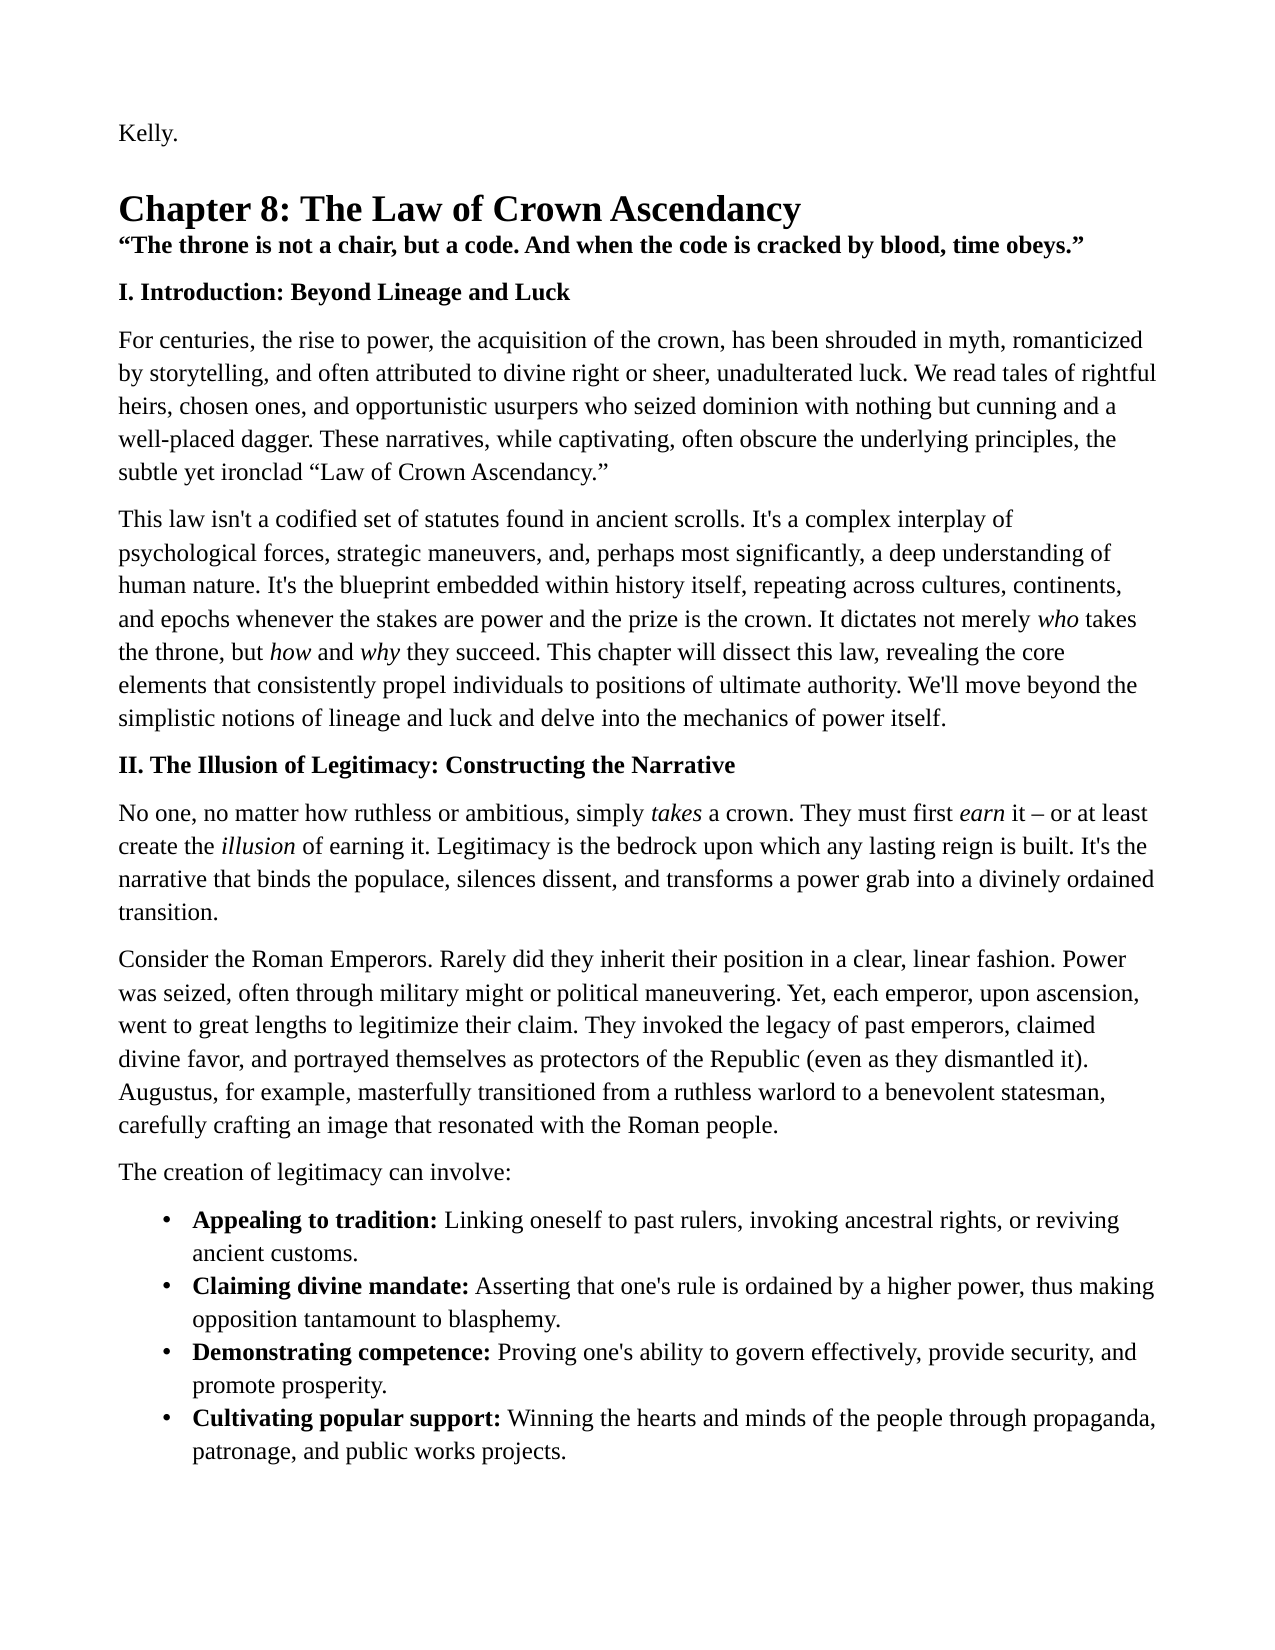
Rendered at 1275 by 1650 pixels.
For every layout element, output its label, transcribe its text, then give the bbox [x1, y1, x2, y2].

text The creation of legitimacy can involve: [118, 1157, 1157, 1186]
list Cultivating popular support: Winning the hearts and minds of the people through propaganda, patronage, and public works projects. [162, 1403, 1157, 1465]
list Appealing to tradition: Linking oneself to past rulers, invoking ancestral rights, or reviving ancient customs. [162, 1205, 1157, 1267]
text This law isn't a codified set of statutes found in ancient scrolls. It's a complex interplay of psychological forces, strategic maneuvers, and, perhaps most significantly, a deep understanding of human nature. It's the blueprint embedded within history itself, repeating across cultures, continents, and epochs whenever the stakes are power and the prize is the crown. It dictates not merely who takes the throne, but how and why they succeed. This chapter will dissect this law, revealing the core elements that consistently propel individuals to positions of ultimate authority. We'll move beyond the simplistic notions of lineage and luck and delve into the mechanics of power itself. [118, 504, 1157, 731]
text II. The Illusion of Legitimacy: Constructing the Narrative [118, 750, 1157, 779]
text Consider the Roman Emperors. Rarely did they inherit their position in a clear, linear fashion. Power was seized, often through military might or political maneuvering. Yet, each emperor, upon ascension, went to great lengths to legitimize their claim. They invoked the legacy of past emperors, claimed divine favor, and portrayed themselves as protectors of the Republic (even as they dismantled it). Augustus, for example, masterfully transitioned from a ruthless warlord to a benevolent statesman, carefully crafting an image that resonated with the Roman people. [118, 944, 1157, 1138]
text For centuries, the rise to power, the acquisition of the crown, has been shrouded in myth, romanticized by storytelling, and often attributed to divine right or sheer, unadulterated luck. We read tales of rightful heirs, chosen ones, and opportunistic usurpers who seized dominion with nothing but cunning and a well-placed dagger. These narratives, while captivating, often obscure the underlying principles, the subtle yet ironclad “Law of Crown Ascendancy.” [118, 325, 1157, 486]
text Kelly. [118, 118, 1157, 147]
list Demonstrating competence: Proving one's ability to govern effectively, provide security, and promote prosperity. [162, 1337, 1157, 1399]
list Claiming divine mandate: Asserting that one's rule is ordained by a higher power, thus making opposition tantamount to blasphemy. [162, 1271, 1157, 1333]
text “The throne is not a chair, but a code. And when the code is cracked by blood, time obeys.” [118, 230, 1157, 258]
text No one, no matter how ruthless or ambitious, simply takes a crown. They must first earn it – or at least create the illusion of earning it. Legitimacy is the bedrock upon which any lasting reign is built. It's the narrative that binds the populace, silences dissent, and transforms a power grab into a divinely ordained transition. [118, 798, 1157, 926]
text I. Introduction: Beyond Lineage and Luck [118, 277, 1157, 306]
subtitle Chapter 8: The Law of Crown Ascendancy [118, 187, 1157, 230]
